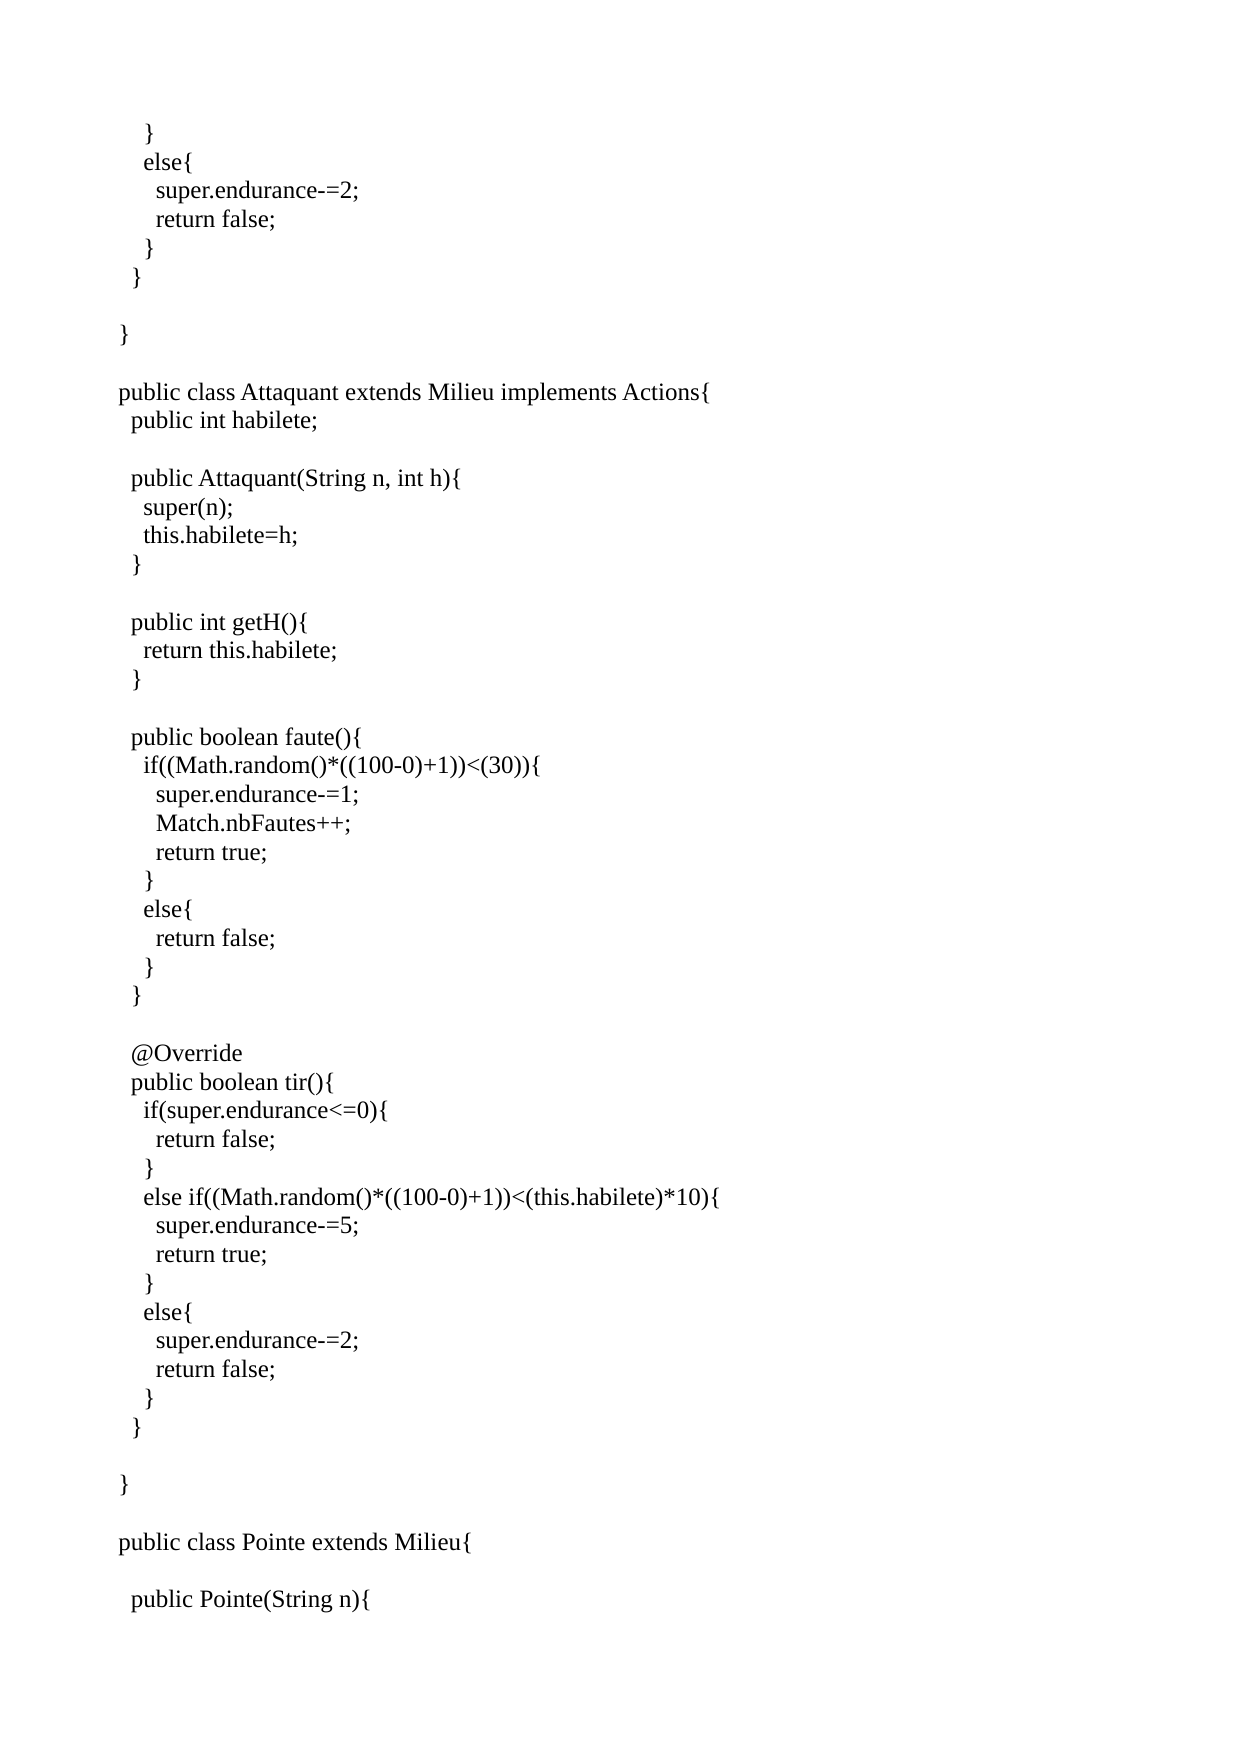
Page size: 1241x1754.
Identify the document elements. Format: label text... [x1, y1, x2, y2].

text public boolean faute(){ [118, 722, 1122, 751]
text super.endurance-=2; [118, 1326, 1122, 1354]
text public Pointe(String n){ [118, 1584, 1122, 1613]
text } [118, 319, 1122, 348]
text else if((Math.random()*((100-0)+1))<(this.habilete)*10){ [118, 1182, 1122, 1211]
text else{ [118, 147, 1122, 176]
text } [118, 549, 1122, 578]
text super.endurance-=1; [118, 779, 1122, 808]
text } [118, 1412, 1122, 1441]
text public class Attaquant extends Milieu implements Actions{ [118, 377, 1122, 406]
text @Override [118, 1038, 1122, 1067]
text return true; [118, 837, 1122, 866]
text } [118, 233, 1122, 262]
text else{ [118, 1297, 1122, 1326]
text } [118, 1469, 1122, 1498]
text return true; [118, 1239, 1122, 1268]
text } [118, 1153, 1122, 1182]
text return false; [118, 923, 1122, 952]
text return false; [118, 204, 1122, 233]
text return this.habilete; [118, 636, 1122, 664]
text super.endurance-=2; [118, 176, 1122, 204]
text public int habilete; [118, 406, 1122, 434]
text return false; [118, 1354, 1122, 1383]
text } [118, 262, 1122, 291]
text } [118, 1268, 1122, 1297]
text else{ [118, 894, 1122, 923]
text return false; [118, 1124, 1122, 1153]
text public class Pointe extends Milieu{ [118, 1527, 1122, 1556]
text this.habilete=h; [118, 521, 1122, 549]
text super.endurance-=5; [118, 1211, 1122, 1239]
text } [118, 866, 1122, 894]
text if((Math.random()*((100-0)+1))<(30)){ [118, 751, 1122, 779]
text } [118, 664, 1122, 693]
text public boolean tir(){ [118, 1067, 1122, 1096]
text if(super.endurance<=0){ [118, 1096, 1122, 1124]
text Match.nbFautes++; [118, 808, 1122, 837]
text } [118, 952, 1122, 981]
text super(n); [118, 492, 1122, 521]
text public Attaquant(String n, int h){ [118, 463, 1122, 492]
text } [118, 118, 1122, 147]
text } [118, 1383, 1122, 1412]
text } [118, 981, 1122, 1009]
text public int getH(){ [118, 607, 1122, 636]
